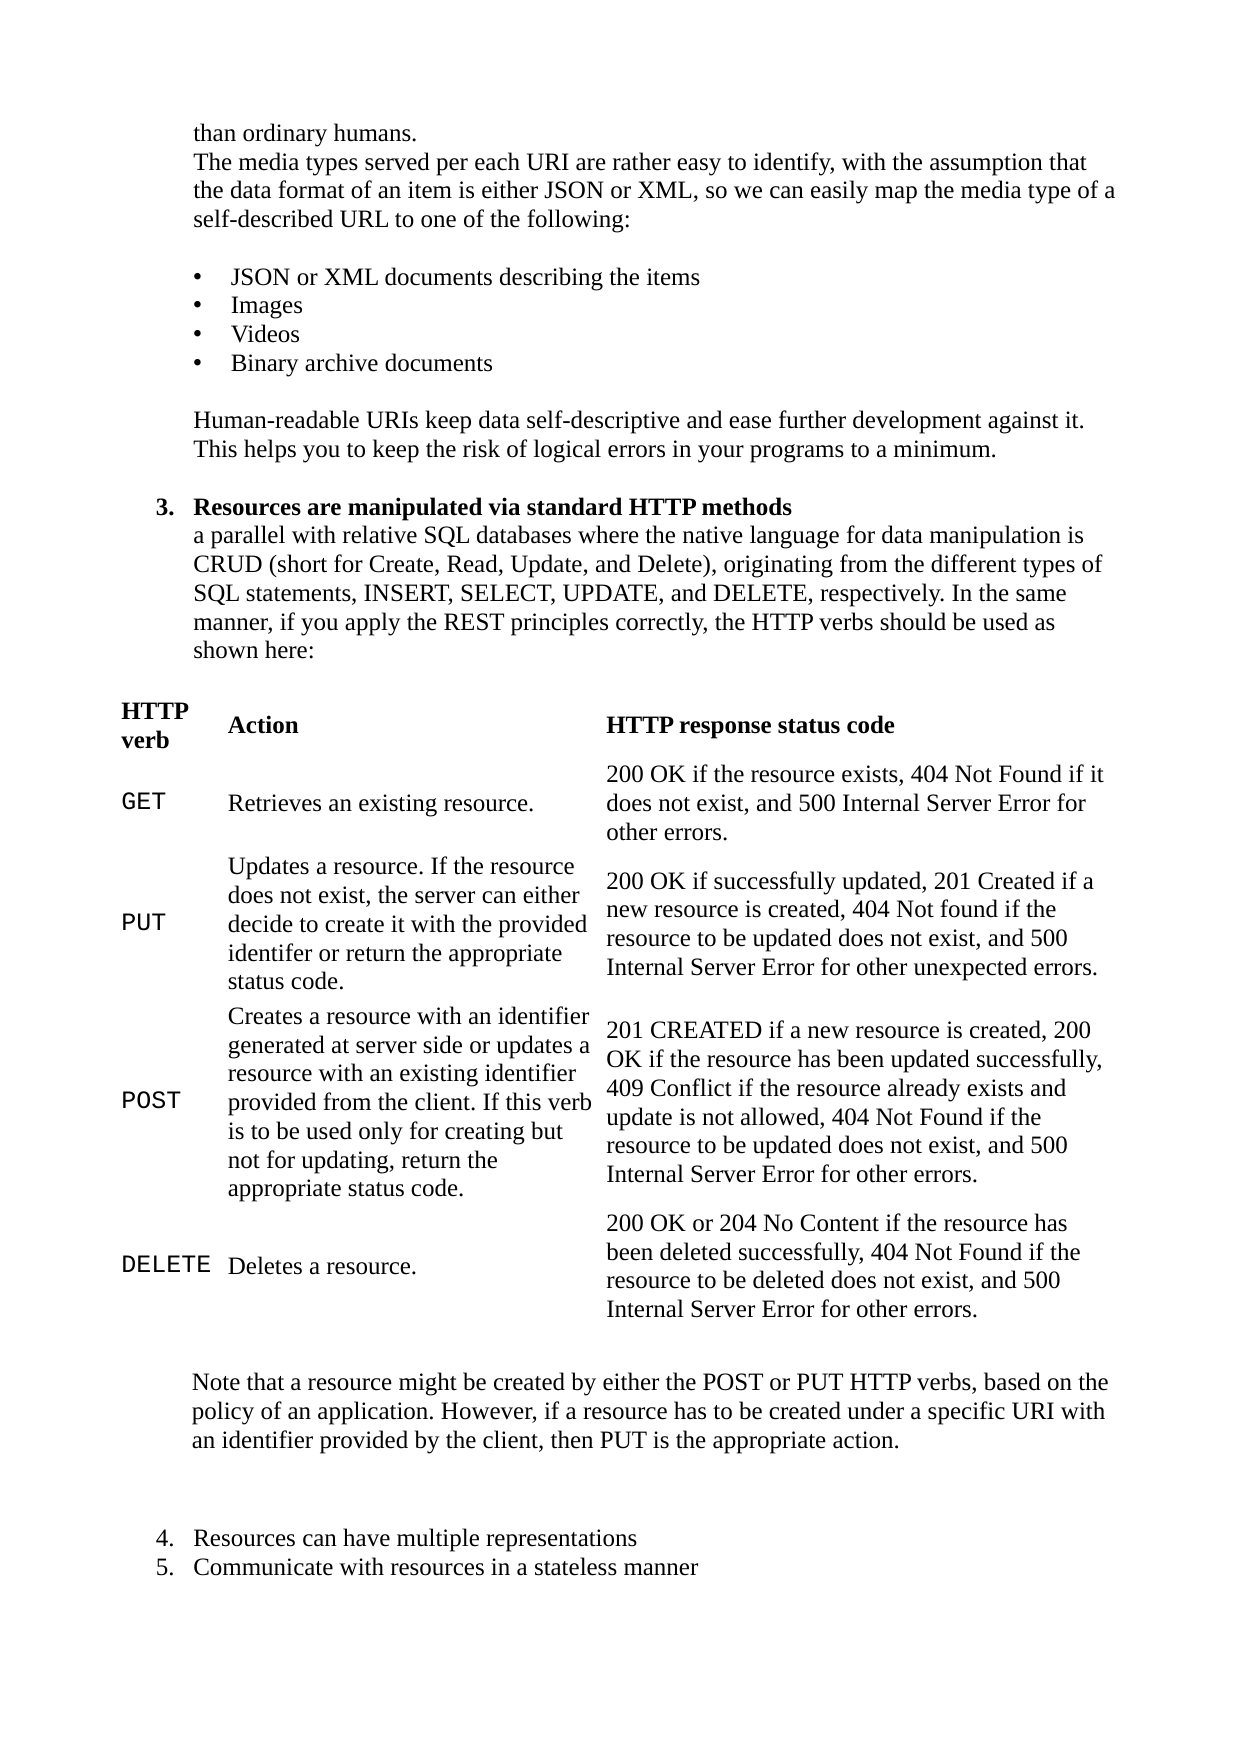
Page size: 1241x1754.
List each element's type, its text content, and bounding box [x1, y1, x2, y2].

table_cell Deletes a resource. [225, 1205, 603, 1326]
list Resources can have multiple representations [156, 1523, 1122, 1552]
list a parallel with relative SQL databases where the native language for data manipulation is CRUD (short for Create, Read, Update, and Delete), originating from the different types of SQL statements, INSERT, SELECT, UPDATE, and DELETE, respectively. In the same manner, if you apply the REST principles correctly, the HTTP verbs should be used as shown here: [156, 521, 1122, 664]
table_cell POST [118, 998, 225, 1205]
text Note that a resource might be created by either the POST or PUT HTTP verbs, based on the policy of an application. However, if a resource has to be created under a specific URI with an identifier provided by the client, then PUT is the appropriate action. [118, 1367, 1122, 1453]
list than ordinary humans. [156, 118, 1122, 147]
table_cell 200 OK if successfully updated, 201 Created if a new resource is created, 404 Not found if the resource to be updated does not exist, and 500 Internal Server Error for other unexpected errors. [603, 849, 1122, 998]
list JSON or XML documents describing the items [193, 262, 1122, 291]
table_cell Retrieves an existing resource. [225, 756, 603, 848]
table_cell 201 CREATED if a new resource is created, 200 OK if the resource has been updated successfully, 409 Conflict if the resource already exists and update is not allowed, 404 Not Found if the resource to be updated does not exist, and 500 Internal Server Error for other errors. [603, 998, 1122, 1205]
list Videos [193, 319, 1122, 348]
table_header Action [225, 693, 603, 756]
list The media types served per each URI are rather easy to identify, with the assumption that the data format of an item is either JSON or XML, so we can easily map the media type of a self-described URL to one of the following: [156, 147, 1122, 233]
table_cell 200 OK or 204 No Content if the resource has been deleted successfully, 404 Not Found if the resource to be deleted does not exist, and 500 Internal Server Error for other errors. [603, 1205, 1122, 1326]
table_header HTTP verb [118, 693, 225, 756]
table_cell GET [118, 756, 225, 848]
list Images [193, 291, 1122, 319]
table_cell Updates a resource. If the resource does not exist, the server can either decide to create it with the provided identifer or return the appropriate status code. [225, 849, 603, 998]
table_cell 200 OK if the resource exists, 404 Not Found if it does not exist, and 500 Internal Server Error for other errors. [603, 756, 1122, 848]
table_cell Creates a resource with an identifier generated at server side or updates a resource with an existing identifier provided from the client. If this verb is to be used only for creating but not for updating, return the appropriate status code. [225, 998, 603, 1205]
list Binary archive documents [193, 348, 1122, 377]
list Resources are manipulated via standard HTTP methods [156, 492, 1122, 521]
list Communicate with resources in a stateless manner [156, 1552, 1122, 1581]
table_header HTTP response status code [603, 693, 1122, 756]
table_cell DELETE [118, 1205, 225, 1326]
list Human-readable URIs keep data self-descriptive and ease further development against it. This helps you to keep the risk of logical errors in your programs to a minimum. [156, 406, 1122, 463]
table_cell PUT [118, 849, 225, 998]
